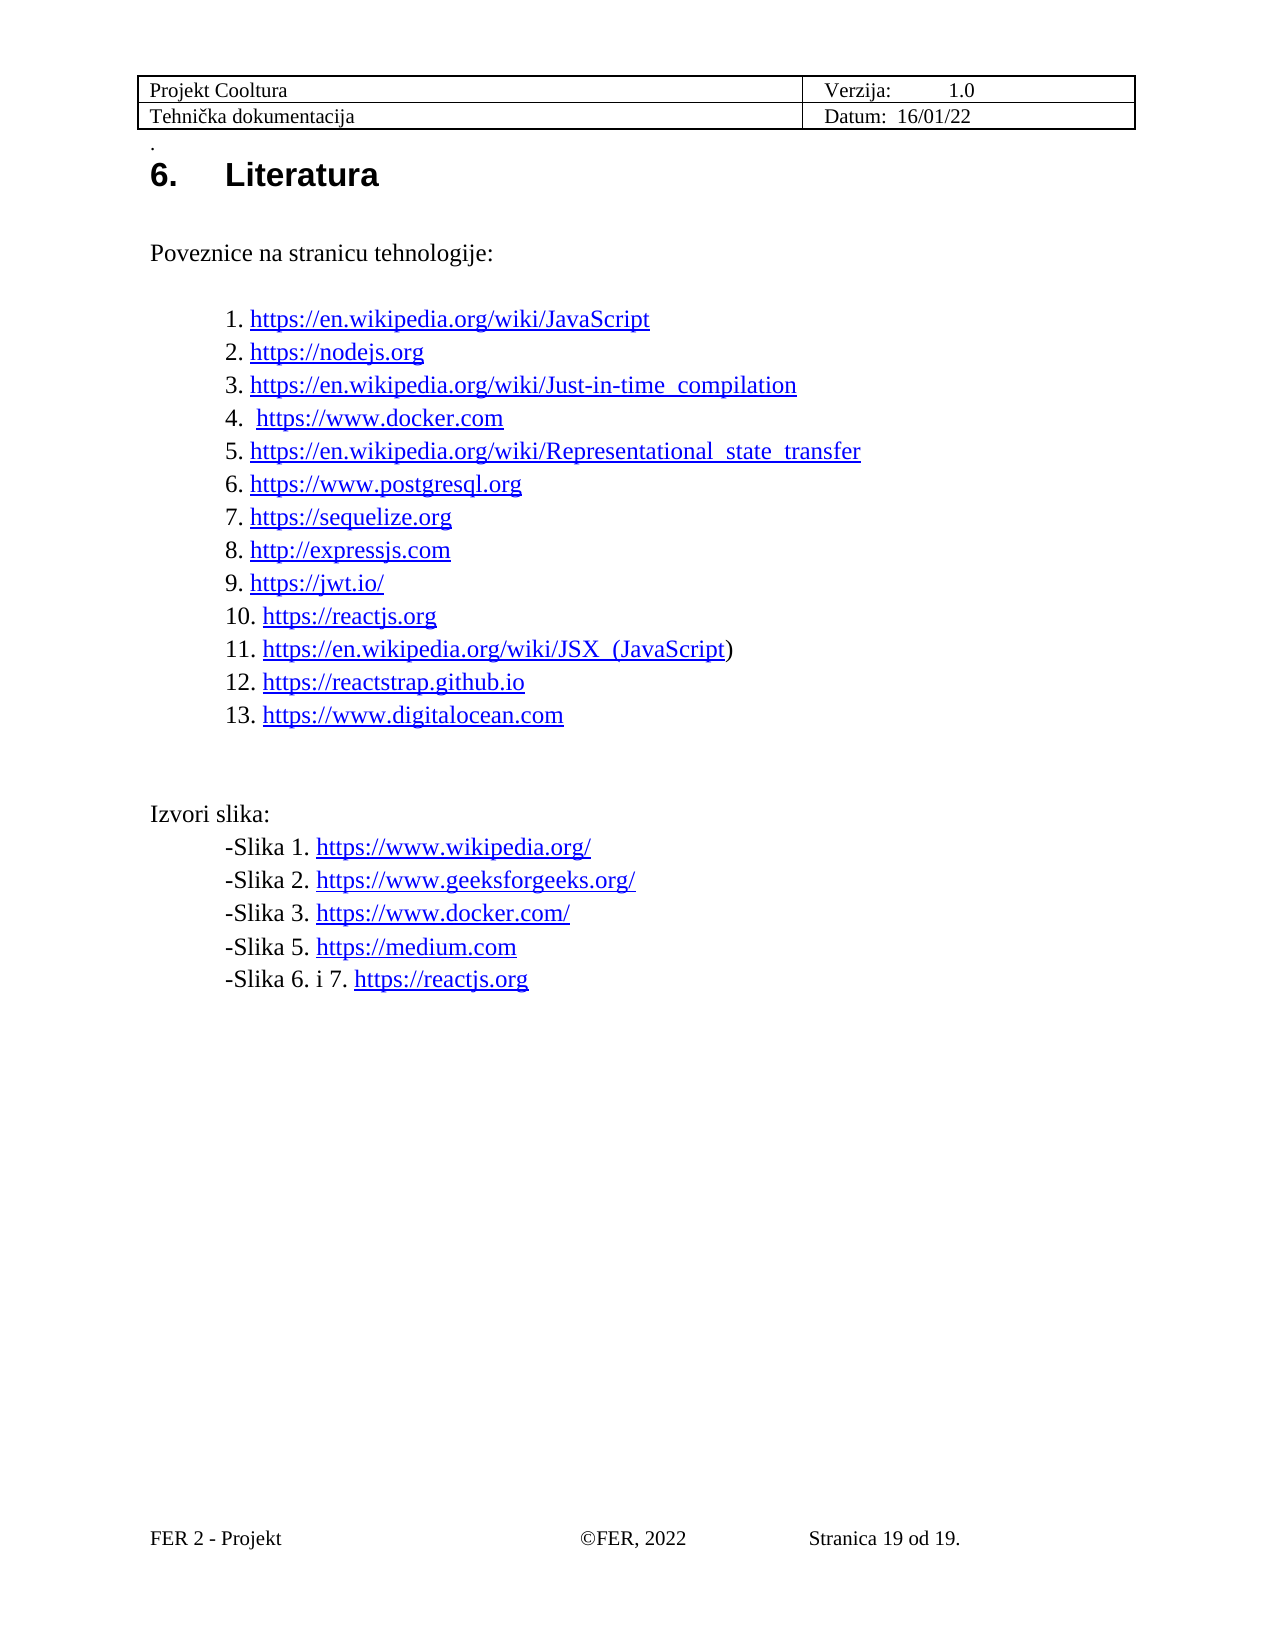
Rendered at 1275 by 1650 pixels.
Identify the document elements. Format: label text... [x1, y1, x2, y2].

text 6. https://www.postgresql.org [150, 469, 1125, 498]
text 11. https://en.wikipedia.org/wiki/JSX_(JavaScript) [150, 634, 1125, 663]
text 2. https://nodejs.org [150, 337, 1125, 366]
text Poveznice na stranicu tehnologije: [150, 238, 1125, 267]
text -Slika 2. https://www.geeksforgeeks.org/ [150, 866, 1125, 894]
text 9. https://jwt.io/ [150, 568, 1125, 597]
text -Slika 6. i 7. https://reactjs.org [150, 964, 1125, 993]
text 13. https://www.digitalocean.com [150, 700, 1125, 729]
text -Slika 5. https://medium.com [150, 932, 1125, 960]
text 7. https://sequelize.org [150, 502, 1125, 531]
text 8. http://expressjs.com [150, 535, 1125, 564]
text 10. https://reactjs.org [150, 601, 1125, 630]
text 1. https://en.wikipedia.org/wiki/JavaScript [150, 304, 1125, 333]
text -Slika 1. https://www.wikipedia.org/ [150, 832, 1125, 861]
text Izvori slika: [150, 799, 1125, 828]
text 5. https://en.wikipedia.org/wiki/Representational_state_transfer [150, 436, 1125, 465]
subtitle Literatura [150, 155, 1125, 193]
text 3. https://en.wikipedia.org/wiki/Just-in-time_compilation [150, 370, 1125, 399]
text -Slika 3. https://www.docker.com/ [150, 898, 1125, 927]
text 12. https://reactstrap.github.io [150, 667, 1125, 696]
text 4. https://www.docker.com [150, 403, 1125, 432]
